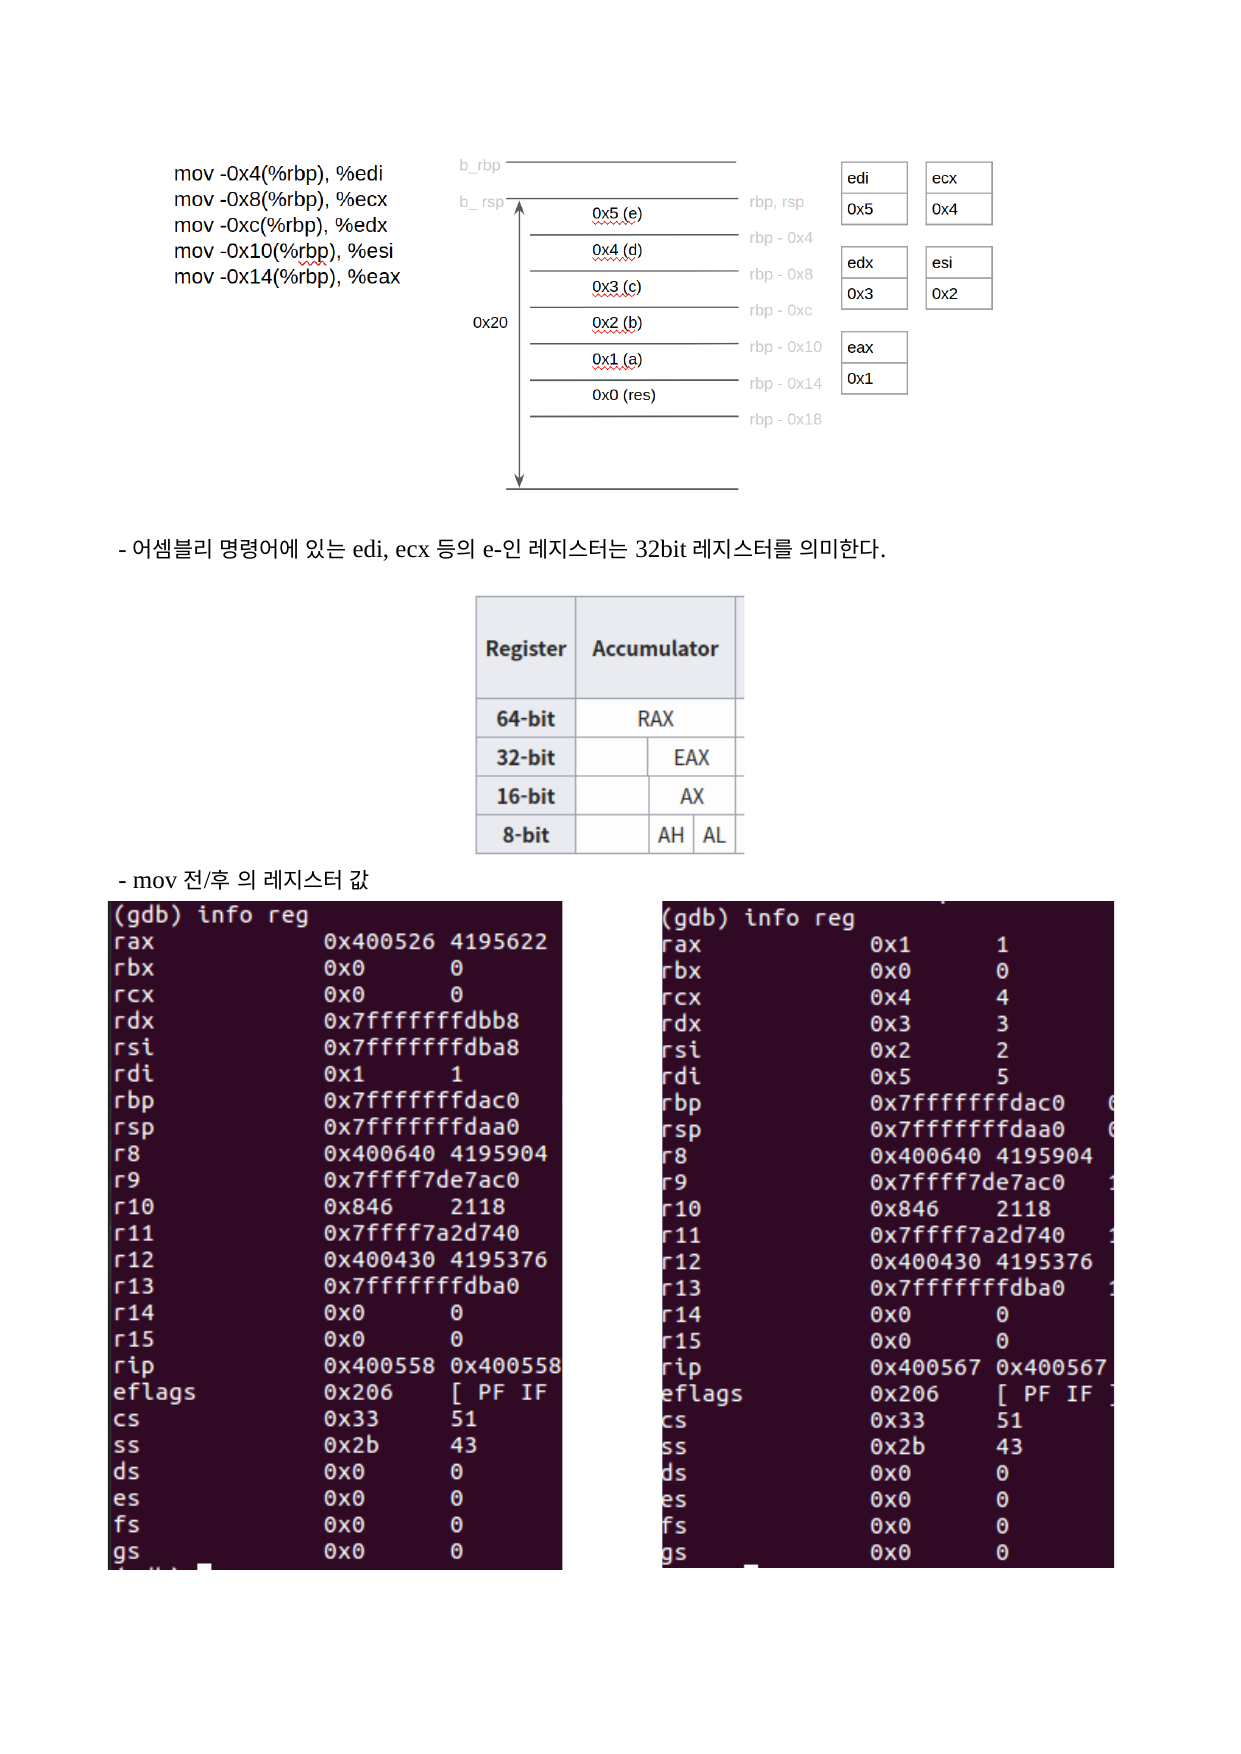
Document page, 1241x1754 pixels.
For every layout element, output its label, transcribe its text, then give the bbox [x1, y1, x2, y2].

text - mov 전/후 의 레지스터 값 [118, 564, 1122, 894]
picture [449, 144, 1006, 492]
picture [471, 586, 745, 863]
text - 어셈블리 명령어에 있는 edi, ecx 등의 e-인 레지스터는 32bit 레지스터를 의미한다. [118, 118, 1122, 564]
picture [107, 901, 563, 1570]
picture [662, 901, 1115, 1568]
